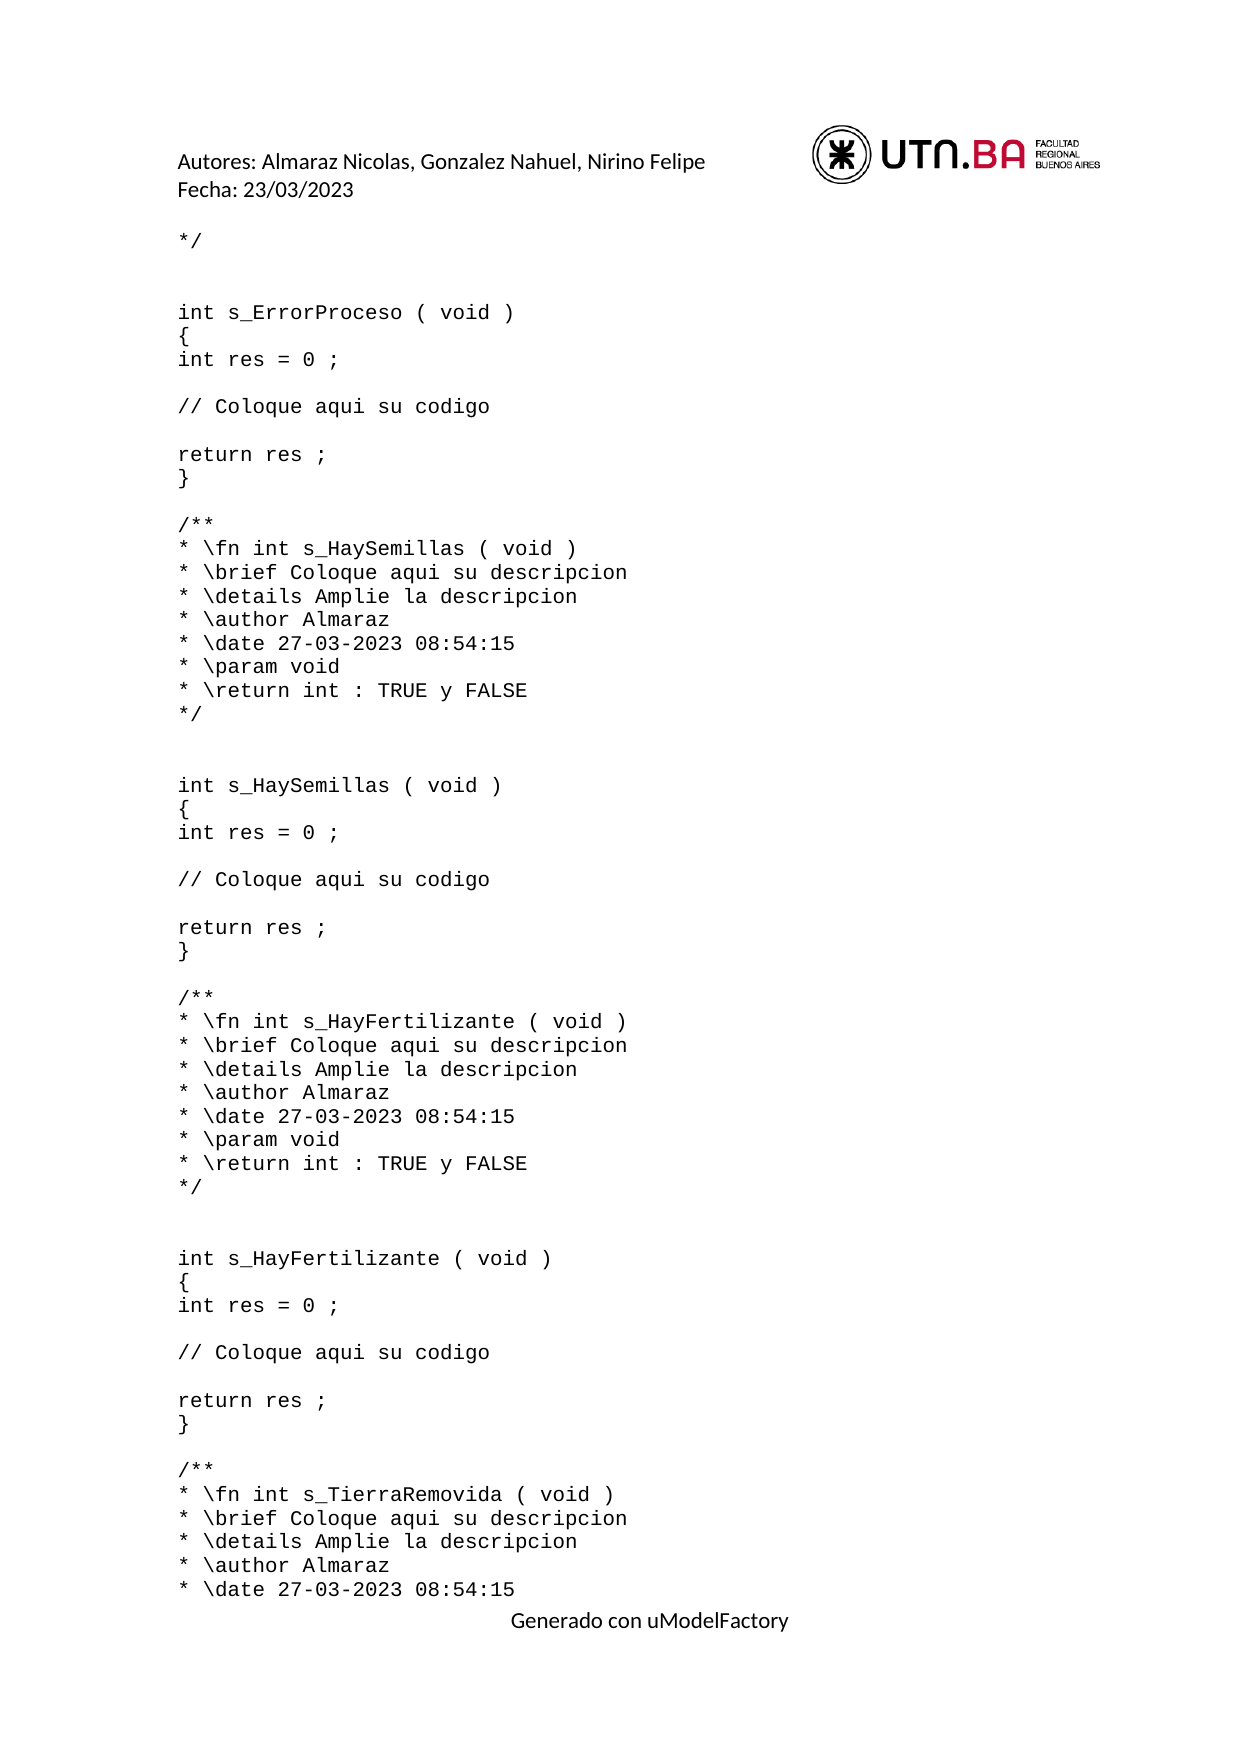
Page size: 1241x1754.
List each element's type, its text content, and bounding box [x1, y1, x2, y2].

text * \return int : TRUE y FALSE [177, 1153, 1122, 1177]
text } [177, 467, 1122, 491]
text int res = 0 ; [177, 822, 1122, 846]
text return res ; [177, 917, 1122, 940]
text } [177, 1413, 1122, 1437]
text * \author Almaraz [177, 609, 1122, 633]
text return res ; [177, 1389, 1122, 1413]
text * \date 27-03-2023 08:54:15 [177, 1106, 1122, 1129]
text return res ; [177, 444, 1122, 467]
text * \author Almaraz [177, 1082, 1122, 1106]
text * \brief Coloque aqui su descripcion [177, 1508, 1122, 1531]
text * \fn int s_HayFertilizante ( void ) [177, 1011, 1122, 1035]
text */ [177, 704, 1122, 727]
text int s_HaySemillas ( void ) [177, 775, 1122, 798]
text * \brief Coloque aqui su descripcion [177, 1035, 1122, 1058]
text * \date 27-03-2023 08:54:15 [177, 1579, 1122, 1602]
text { [177, 326, 1122, 349]
text int s_ErrorProceso ( void ) [177, 302, 1122, 326]
text int res = 0 ; [177, 349, 1122, 373]
text // Coloque aqui su codigo [177, 1342, 1122, 1366]
text * \details Amplie la descripcion [177, 586, 1122, 609]
text // Coloque aqui su codigo [177, 869, 1122, 893]
text int s_HayFertilizante ( void ) [177, 1248, 1122, 1271]
text /** [177, 1461, 1122, 1484]
text /** [177, 515, 1122, 538]
text { [177, 1271, 1122, 1295]
text * \param void [177, 657, 1122, 680]
text * \details Amplie la descripcion [177, 1531, 1122, 1555]
text * \details Amplie la descripcion [177, 1058, 1122, 1082]
text * \param void [177, 1129, 1122, 1153]
text /** [177, 988, 1122, 1011]
text * \fn int s_HaySemillas ( void ) [177, 538, 1122, 562]
text * \fn int s_TierraRemovida ( void ) [177, 1484, 1122, 1508]
text * \date 27-03-2023 08:54:15 [177, 633, 1122, 657]
text * \author Almaraz [177, 1555, 1122, 1579]
text * \brief Coloque aqui su descripcion [177, 562, 1122, 586]
text */ [177, 1177, 1122, 1200]
text } [177, 940, 1122, 964]
picture [798, 118, 1122, 190]
text int res = 0 ; [177, 1295, 1122, 1319]
text { [177, 798, 1122, 822]
text */ [177, 231, 1122, 254]
text // Coloque aqui su codigo [177, 396, 1122, 420]
text * \return int : TRUE y FALSE [177, 680, 1122, 704]
